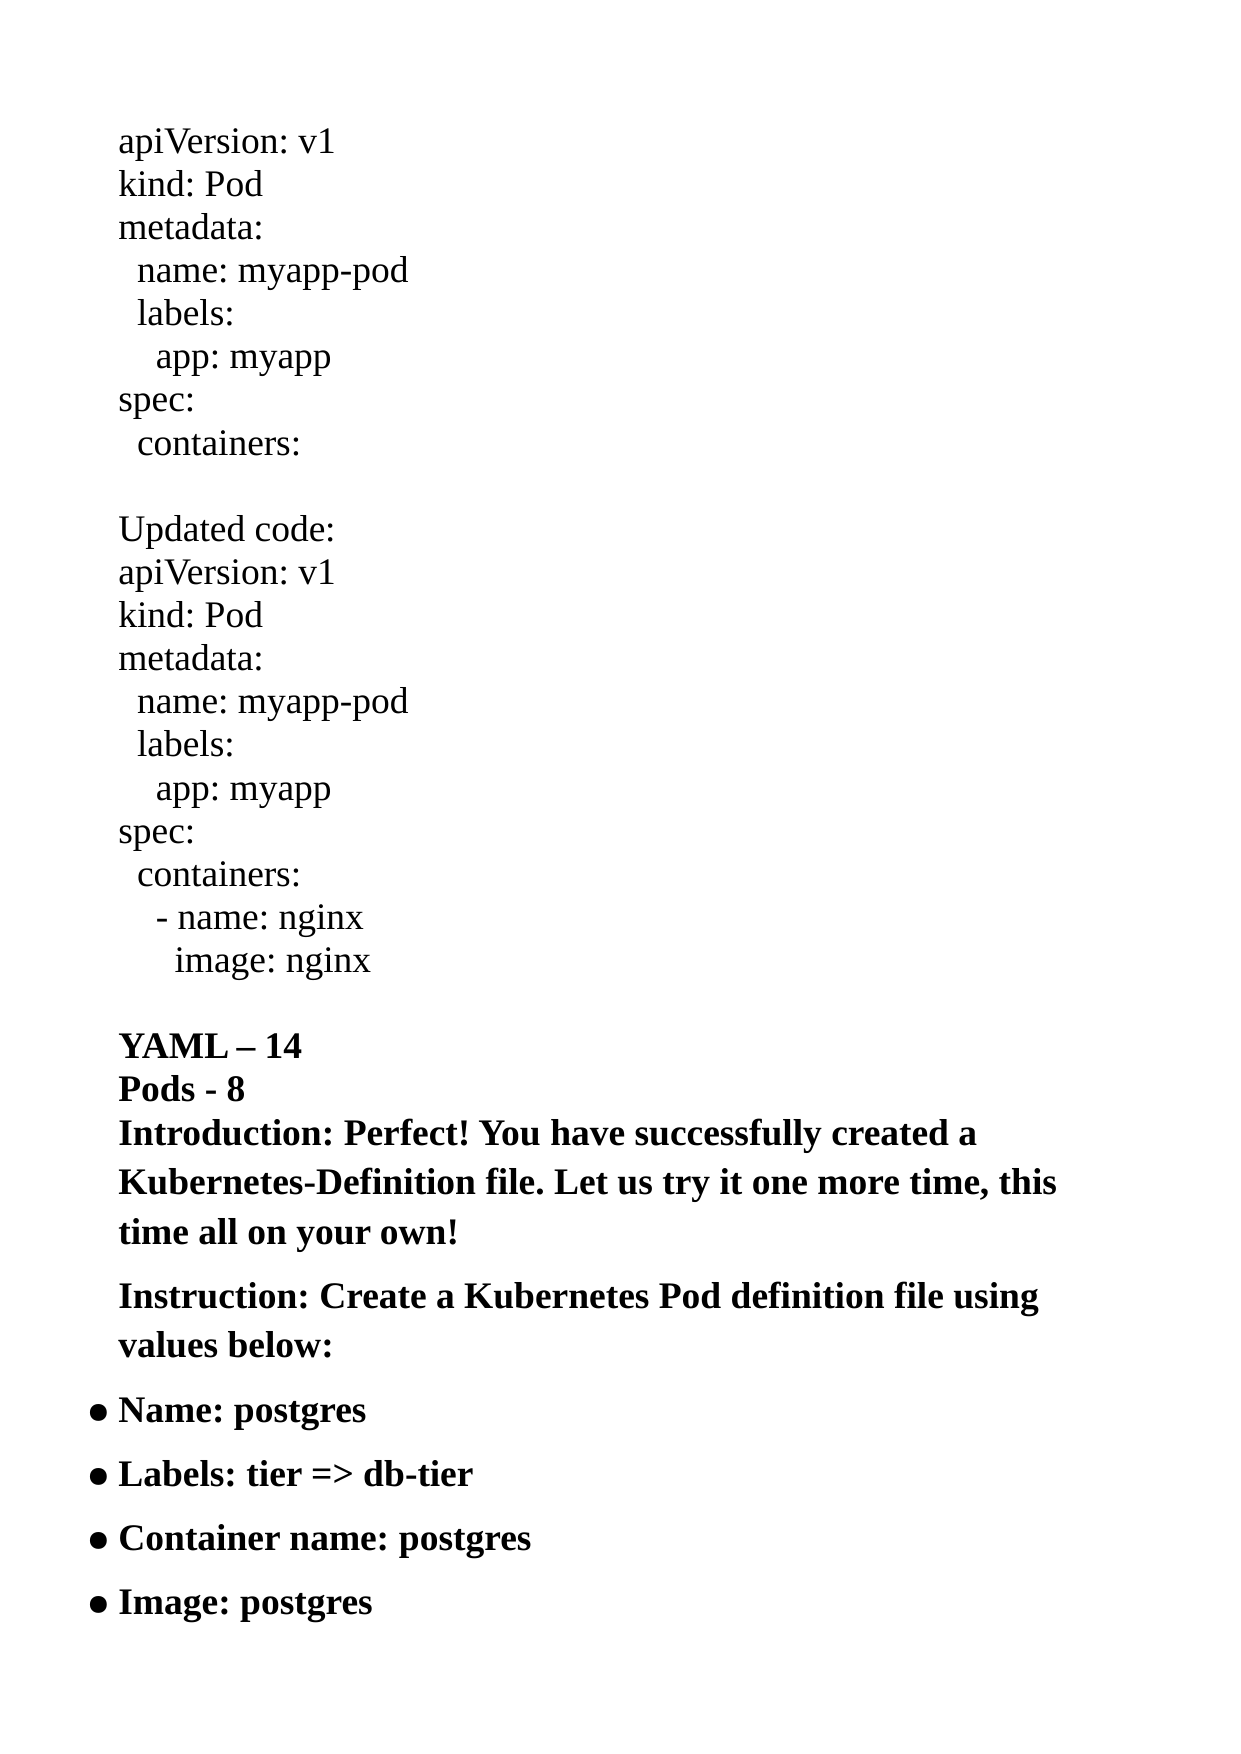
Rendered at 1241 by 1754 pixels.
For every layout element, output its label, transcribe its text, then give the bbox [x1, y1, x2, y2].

text kind: Pod [118, 161, 1122, 204]
list Labels: tier => db-tier [118, 1451, 1122, 1494]
list Name: postgres [118, 1387, 1122, 1430]
list Container name: postgres [118, 1515, 1122, 1558]
text kind: Pod [118, 592, 1122, 636]
text YAML – 14 [118, 1024, 1122, 1067]
text spec: [118, 377, 1122, 420]
text Introduction: Perfect! You have successfully created a Kubernetes-Definition file. Let us try it one more time, this time all on your own! [118, 1110, 1122, 1252]
text containers: [118, 420, 1122, 463]
text Pods - 8 [118, 1067, 1122, 1110]
text labels: [118, 722, 1122, 765]
text name: myapp-pod [118, 247, 1122, 291]
text app: myapp [118, 765, 1122, 808]
text name: myapp-pod [118, 679, 1122, 722]
text apiVersion: v1 [118, 118, 1122, 161]
list Image: postgres [118, 1579, 1122, 1623]
text image: nginx [118, 937, 1122, 981]
text spec: [118, 808, 1122, 851]
text apiVersion: v1 [118, 549, 1122, 592]
text labels: [118, 291, 1122, 334]
text Instruction: Create a Kubernetes Pod definition file using values below: [118, 1273, 1122, 1366]
text metadata: [118, 636, 1122, 679]
text - name: nginx [118, 894, 1122, 937]
text containers: [118, 851, 1122, 894]
text Updated code: [118, 506, 1122, 549]
text metadata: [118, 204, 1122, 247]
text app: myapp [118, 334, 1122, 377]
